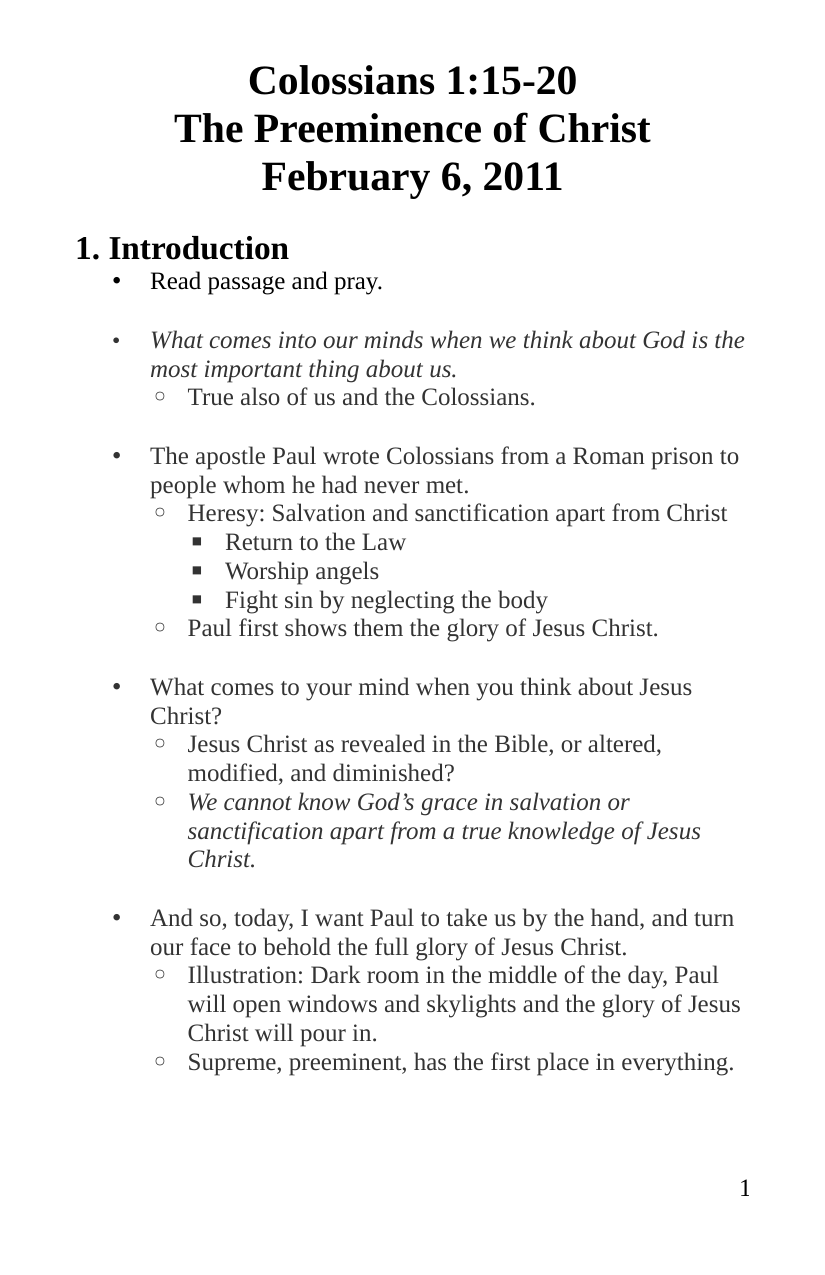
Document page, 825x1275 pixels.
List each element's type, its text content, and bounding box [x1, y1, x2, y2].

list Jesus Christ as revealed in the Bible, or altered, modified, and diminished? [150, 729, 750, 787]
list Supreme, preeminent, has the first place in everything. [150, 1047, 750, 1076]
list Heresy: Salvation and sanctification apart from Christ [150, 498, 750, 527]
list We cannot know God’s grace in salvation or sanctification apart from a true knowledge of Jesus Christ. [150, 787, 750, 873]
list Worship angels [187, 556, 750, 585]
list Read passage and pray. [112, 266, 750, 295]
list True also of us and the Colossians. [150, 382, 750, 411]
list What comes to your mind when you think about Jesus Christ? [112, 672, 750, 729]
text The Preeminence of Christ [75, 103, 750, 151]
list Illustration: Dark room in the middle of the day, Paul will open windows and skylights and the glory of Jesus Christ will pour in. [150, 961, 750, 1047]
list Return to the Law [187, 527, 750, 556]
text Colossians 1:15-20 [75, 56, 750, 103]
list The apostle Paul wrote Colossians from a Roman prison to people whom he had never met. [112, 441, 750, 498]
text February 6, 2011 [75, 151, 750, 199]
list Fight sin by neglecting the body [187, 585, 750, 613]
list What comes into our minds when we think about God is the most important thing about us. [112, 325, 750, 382]
list Paul first shows them the glory of Jesus Christ. [150, 613, 750, 642]
text 1. Introduction [75, 228, 750, 266]
list And so, today, I want Paul to take us by the hand, and turn our face to behold the full glory of Jesus Christ. [112, 903, 750, 961]
